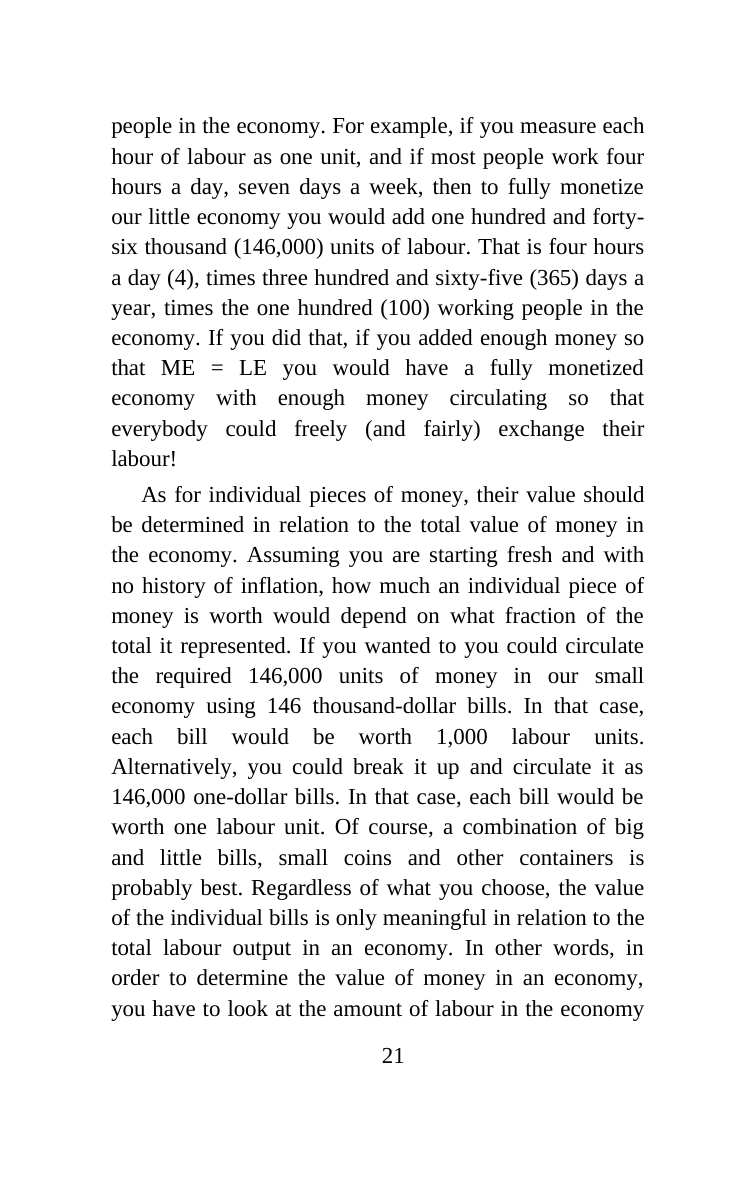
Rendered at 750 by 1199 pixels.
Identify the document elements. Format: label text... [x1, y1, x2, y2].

text people in the economy. For example, if you measure each hour of labour as one unit, and if most people work four hours a day, seven days a week, then to fully monetize our little economy you would add one hundred and forty-six thousand (146,000) units of labour. That is four hours a day (4), times three hundred and sixty-five (365) days a year, times the one hundred (100) working people in the economy. If you did that, if you added enough money so that ME = LE you would have a fully monetized economy with enough money circulating so that everybody could freely (and fairly) exchange their labour! [111, 112, 645, 471]
text As for individual pieces of money, their value should be determined in relation to the total value of money in the economy. Assuming you are starting fresh and with no history of inflation, how much an individual piece of money is worth would depend on what fraction of the total it represented. If you wanted to you could circulate the required 146,000 units of money in our small economy using 146 thousand-dollar bills. In that case, each bill would be worth 1,000 labour units. Alternatively, you could break it up and circulate it as 146,000 one-dollar bills. In that case, each bill would be worth one labour unit. Of course, a combination of big and little bills, small coins and other containers is probably best. Regardless of what you choose, the value of the individual bills is only meaningful in relation to the total labour output in an economy. In other words, in order to determine the value of money in an economy, you have to look at the amount of labour in the economy [111, 481, 645, 1021]
